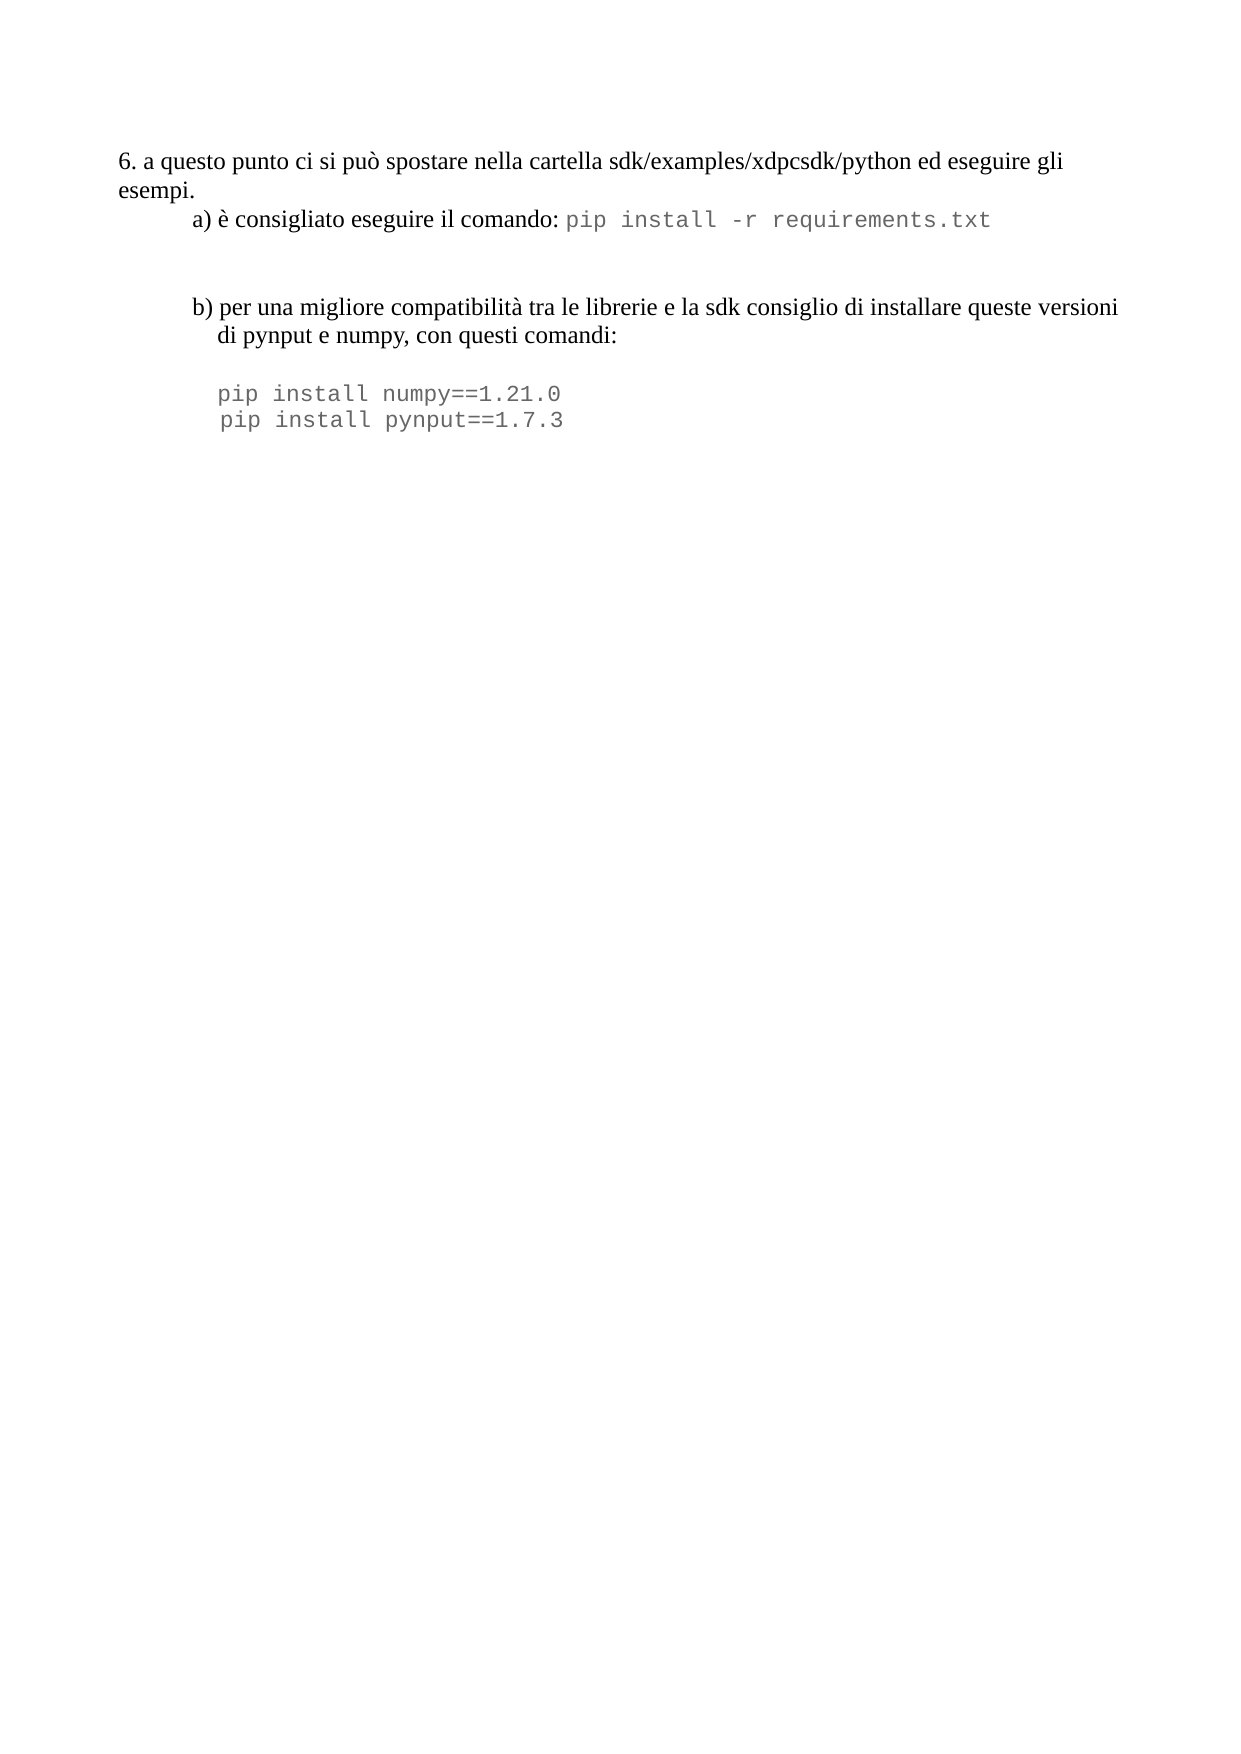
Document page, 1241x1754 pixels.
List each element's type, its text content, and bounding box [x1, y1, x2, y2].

text 6. a questo punto ci si può spostare nella cartella sdk/examples/xdpcsdk/python ed eseguire gli esempi. [118, 146, 1122, 204]
text pip install numpy==1.21.0 pip install pynput==1.7.3 [118, 349, 1122, 434]
text a) è consigliato eseguire il comando: pip install -r requirements.txt [118, 204, 1122, 234]
text b) per una migliore compatibilità tra le librerie e la sdk consiglio di installare queste versioni di pynput e numpy, con questi comandi: [118, 292, 1122, 349]
